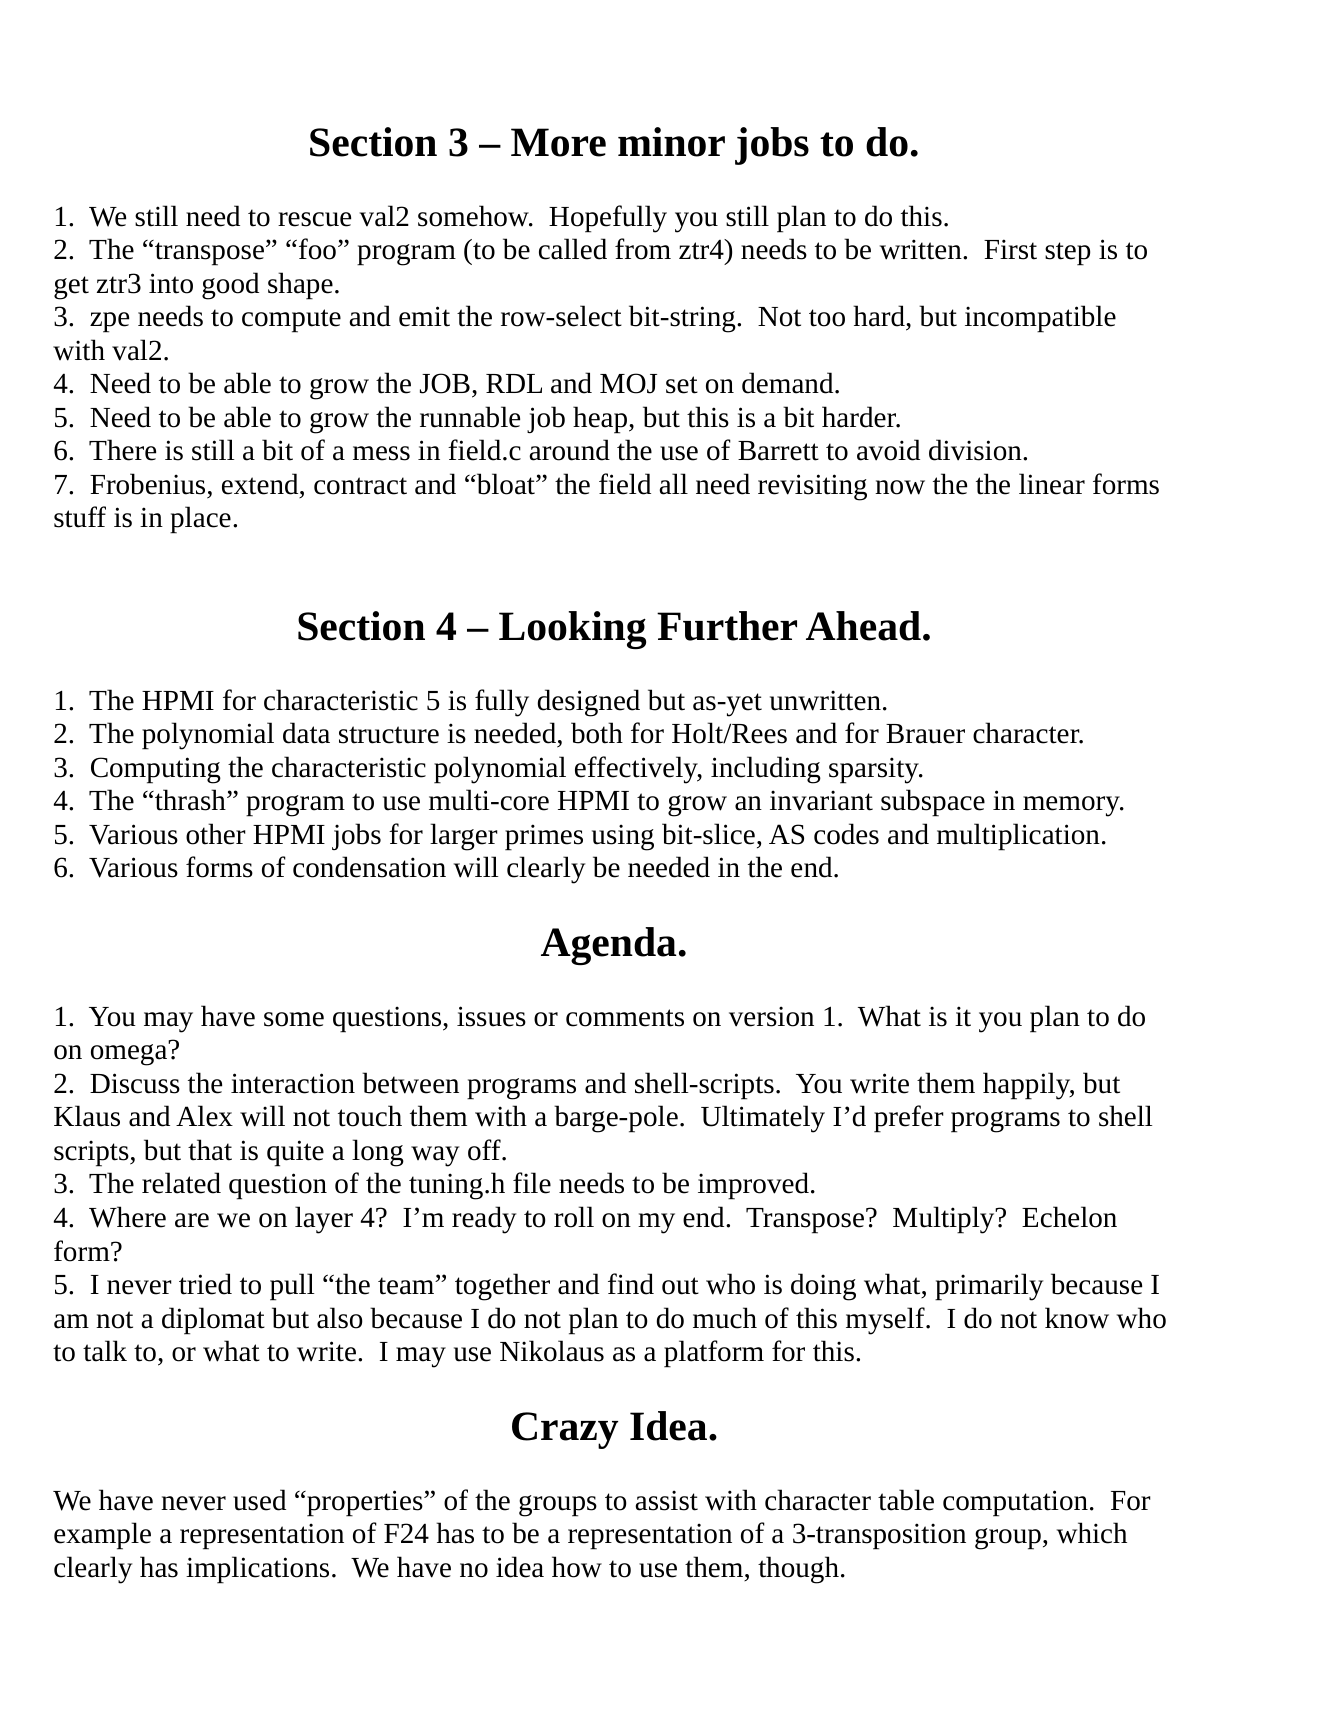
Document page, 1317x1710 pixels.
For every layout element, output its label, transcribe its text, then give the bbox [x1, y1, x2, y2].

text 3. The related question of the tuning.h file needs to be improved. [53, 1167, 1174, 1200]
text 3. Computing the characteristic polynomial effectively, including sparsity. [53, 750, 1174, 783]
text We have never used “properties” of the groups to assist with character table computation. For example a representation of F24 has to be a representation of a 3-transposition group, which clearly has implications. We have no idea how to use them, though. [53, 1483, 1174, 1583]
text Crazy Idea. [53, 1401, 1174, 1449]
text 6. There is still a bit of a mess in field.c around the use of Barrett to avoid division. [53, 433, 1174, 467]
text 1. The HPMI for characteristic 5 is fully designed but as-yet unwritten. [53, 683, 1174, 716]
text 4. Where are we on layer 4? I’m ready to roll on my end. Transpose? Multiply? Echelon form? [53, 1200, 1174, 1267]
text 4. Need to be able to grow the JOB, RDL and MOJ set on demand. [53, 366, 1174, 400]
text 2. The “transpose” “foo” program (to be called from ztr4) needs to be written. First step is to get ztr3 into good shape. [53, 232, 1174, 299]
text 4. The “thrash” program to use multi-core HPMI to grow an invariant subspace in memory. [53, 783, 1174, 817]
text 5. Need to be able to grow the runnable job heap, but this is a bit harder. [53, 400, 1174, 433]
text Section 4 – Looking Further Ahead. [53, 601, 1174, 649]
text 7. Frobenius, extend, contract and “bloat” the field all need revisiting now the the linear forms stuff is in place. [53, 467, 1174, 534]
text 2. Discuss the interaction between programs and shell-scripts. You write them happily, but Klaus and Alex will not touch them with a barge-pole. Ultimately I’d prefer programs to shell scripts, but that is quite a long way off. [53, 1066, 1174, 1167]
text Agenda. [53, 917, 1174, 965]
text 6. Various forms of condensation will clearly be needed in the end. [53, 850, 1174, 884]
text 3. zpe needs to compute and emit the row-select bit-string. Not too hard, but incompatible with val2. [53, 299, 1174, 366]
text 5. I never tried to pull “the team” together and find out who is doing what, primarily because I am not a diplomat but also because I do not plan to do much of this myself. I do not know who to talk to, or what to write. I may use Nikolaus as a platform for this. [53, 1267, 1174, 1368]
text Section 3 – More minor jobs to do. [53, 117, 1174, 165]
text 1. We still need to rescue val2 somehow. Hopefully you still plan to do this. [53, 199, 1174, 232]
text 2. The polynomial data structure is needed, both for Holt/Rees and for Brauer character. [53, 716, 1174, 750]
text 1. You may have some questions, issues or comments on version 1. What is it you plan to do on omega? [53, 999, 1174, 1066]
text 5. Various other HPMI jobs for larger primes using bit-slice, AS codes and multiplication. [53, 817, 1174, 850]
